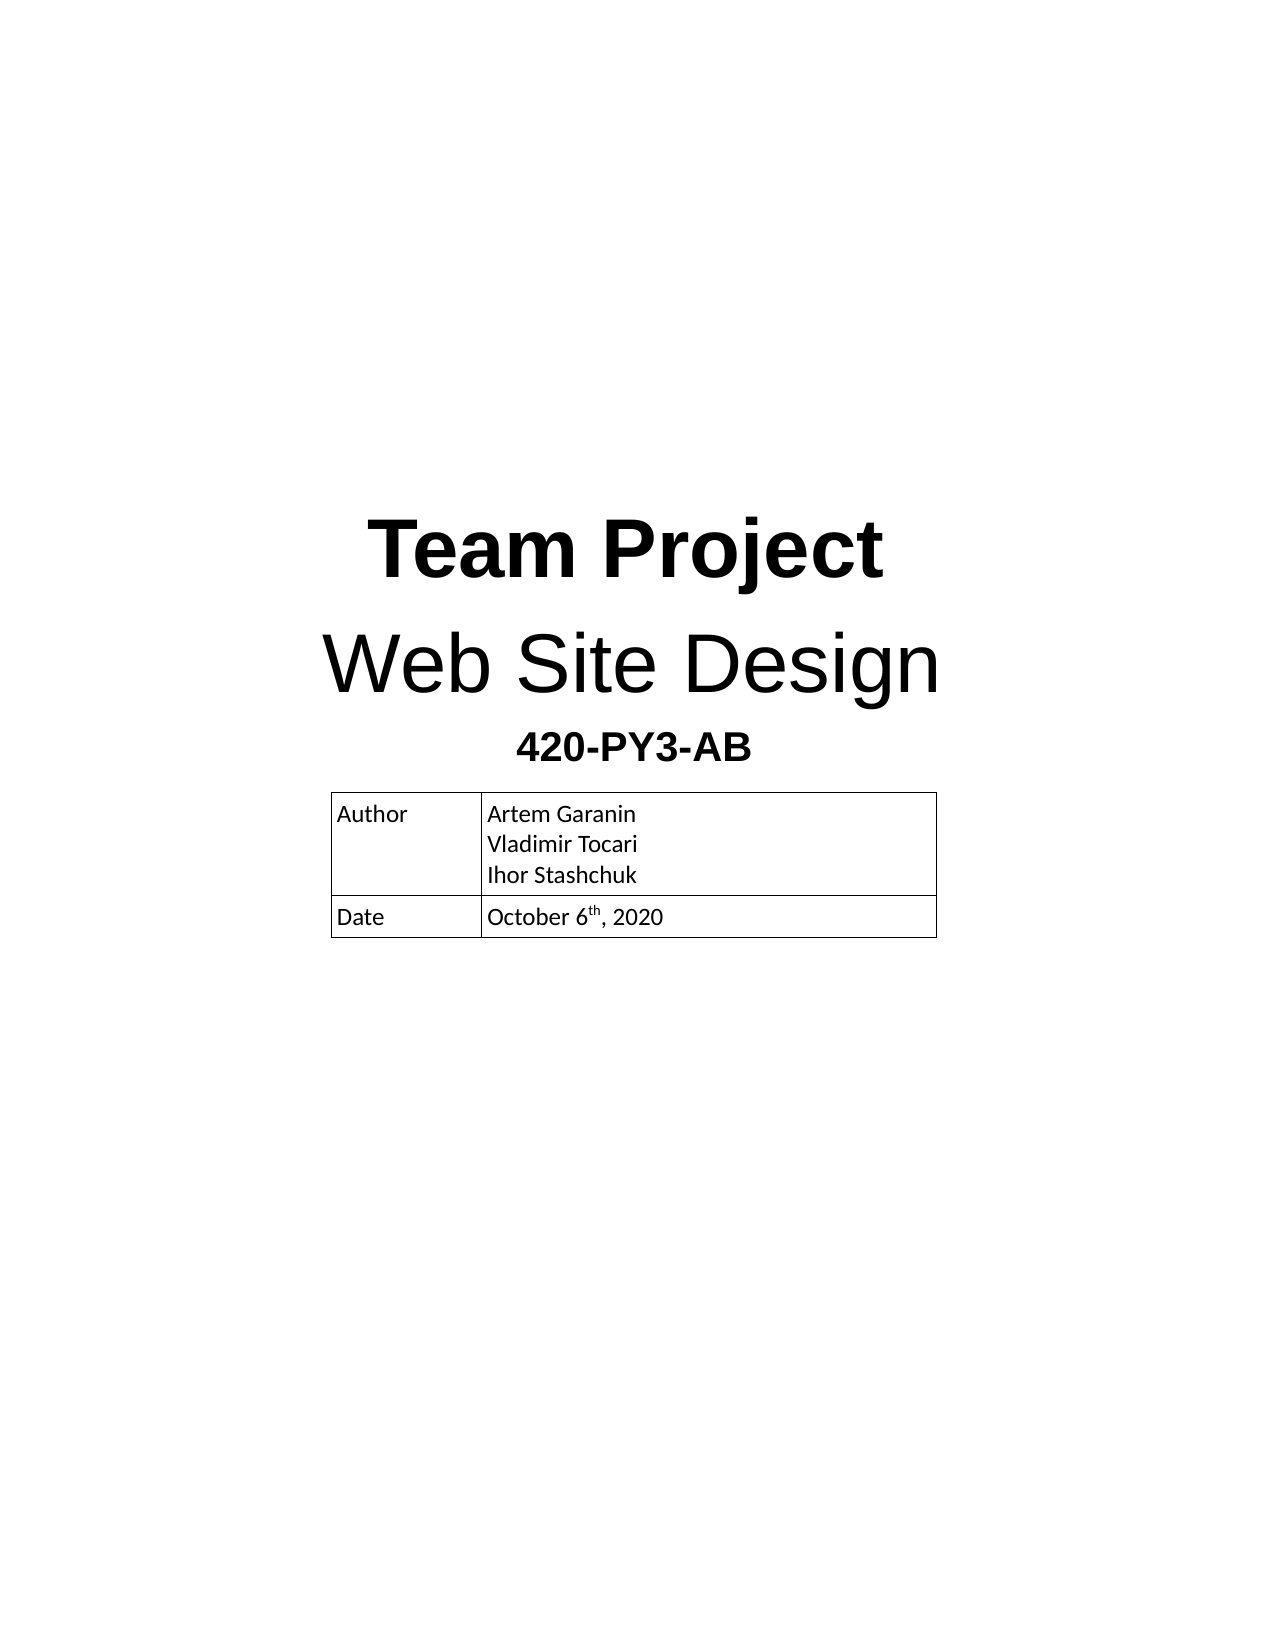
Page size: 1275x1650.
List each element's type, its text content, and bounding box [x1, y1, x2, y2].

table_header Author [332, 793, 481, 895]
text 420-PY3-AB [118, 722, 1157, 770]
table_header Artem Garanin Vladimir Tocari Ihor Stashchuk [482, 793, 936, 895]
table_cell October 6th, 2020 [482, 896, 936, 937]
table_cell Date [332, 896, 481, 937]
title Team Project [118, 499, 1157, 595]
subtitle Web Site Design [118, 614, 1157, 710]
